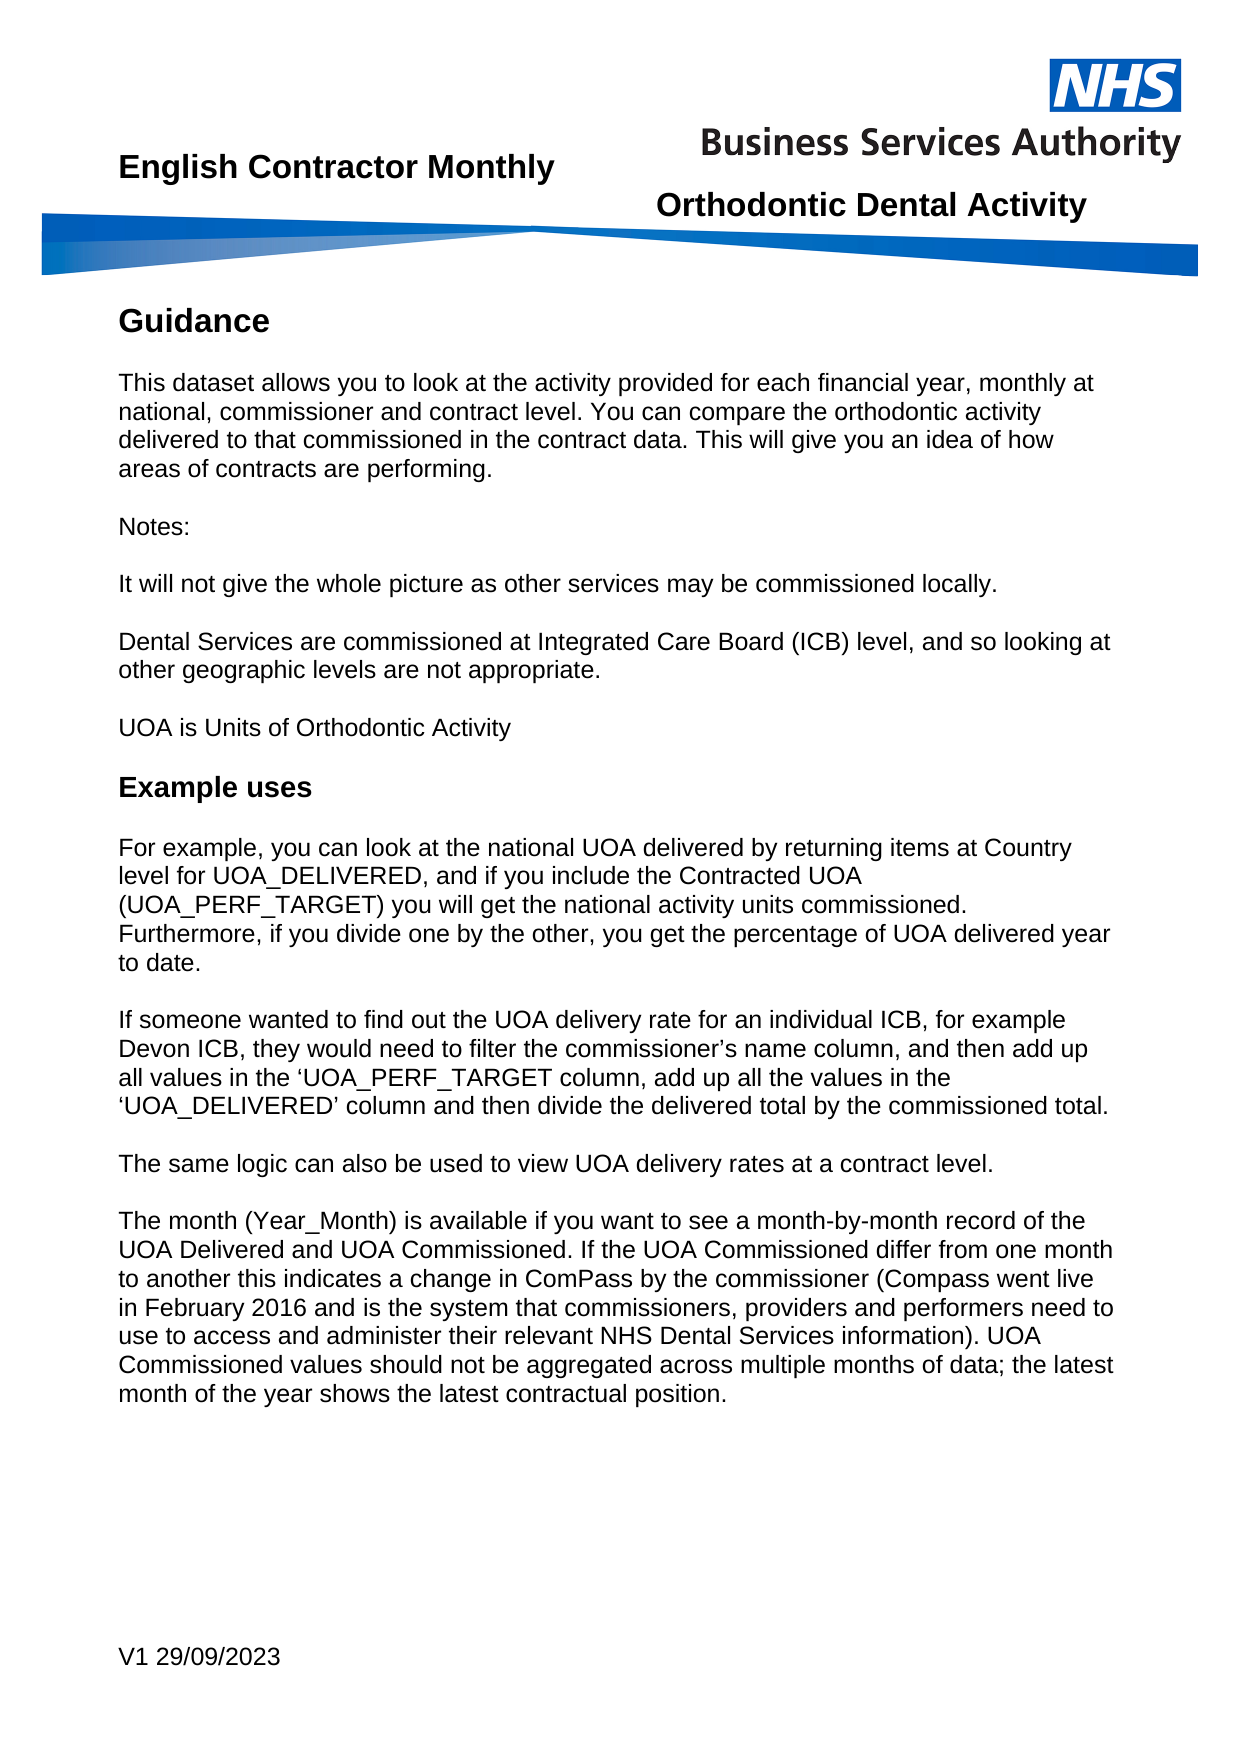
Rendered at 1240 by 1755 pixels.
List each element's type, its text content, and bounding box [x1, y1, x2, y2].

text This dataset allows you to look at the activity provided for each financial year, monthly at national, commissioner and contract level. You can compare the orthodontic activity delivered to that commissioned in the contract data. This will give you an idea of how areas of contracts are performing. [118, 368, 1121, 483]
text UOA is Units of Orthodontic Activity [118, 713, 1121, 742]
text The same logic can also be used to view UOA delivery rates at a contract level. [118, 1149, 1121, 1178]
text For example, you can look at the national UOA delivered by returning items at Country level for UOA_DELIVERED, and if you include the Contracted UOA (UOA_PERF_TARGET) you will get the national activity units commissioned. Furthermore, if you divide one by the other, you get the percentage of UOA delivered year to date. [118, 833, 1121, 976]
text Notes: [118, 512, 1121, 540]
subtitle English Contractor Monthly Orthodontic Dental Activity Guidance [118, 276, 1121, 339]
subtitle English Contractor Monthly Orthodontic Dental Activity Guidance [118, 166, 1121, 240]
text The month (Year_Month) is available if you want to see a month-by-month record of the UOA Delivered and UOA Commissioned. If the UOA Commissioned differ from one month to another this indicates a change in ComPass by the commissioner (Compass went live in February 2016 and is the system that commissioners, providers and performers need to use to access and administer their relevant NHS Dental Services information). UOA Commissioned values should not be aggregated across multiple months of data; the latest month of the year shows the latest contractual position. [118, 1206, 1121, 1408]
text Dental Services are commissioned at Integrated Care Board (ICB) level, and so looking at other geographic levels are not appropriate. [118, 627, 1121, 684]
text It will not give the whole picture as other services may be commissioned locally. [118, 569, 1121, 598]
subtitle English Contractor Monthly Orthodontic Dental Activity Guidance [118, 147, 1121, 208]
text If someone wanted to find out the UOA delivery rate for an individual ICB, for example Devon ICB, they would need to filter the commissioner’s name column, and then add up all values in the ‘UOA_PERF_TARGET column, add up all the values in the ‘UOA_DELIVERED’ column and then divide the delivered total by the commissioned total. [118, 1005, 1121, 1120]
subtitle Example uses [118, 770, 1121, 804]
